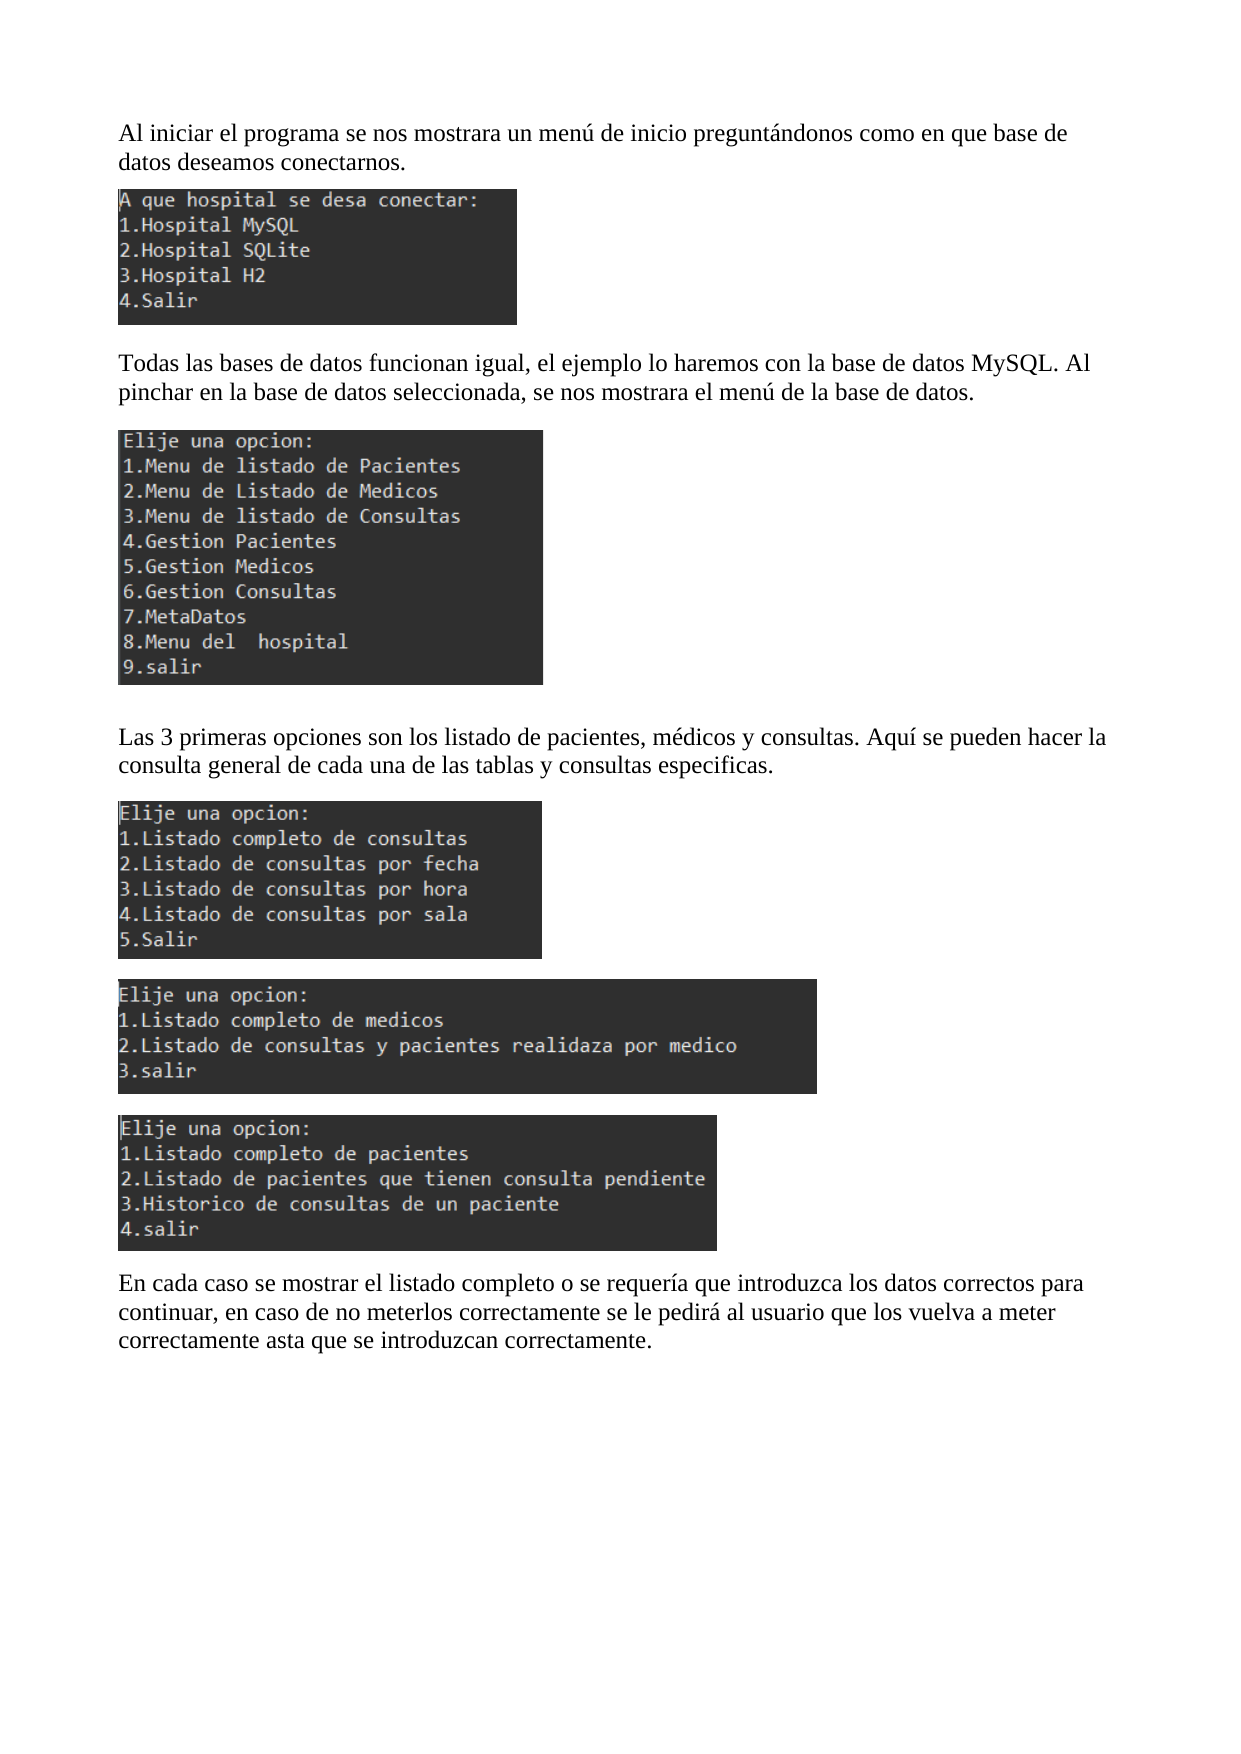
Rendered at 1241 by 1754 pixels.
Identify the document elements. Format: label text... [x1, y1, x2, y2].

picture [118, 801, 542, 959]
picture [118, 189, 517, 325]
text En cada caso se mostrar el listado completo o se requería que introduzca los datos correctos para continuar, en caso de no meterlos correctamente se le pedirá al usuario que los vuelva a meter correctamente asta que se introduzcan correctamente. [118, 1268, 1122, 1354]
picture [118, 979, 817, 1094]
text Al iniciar el programa se nos mostrara un menú de inicio preguntándonos como en que base de datos deseamos conectarnos. [118, 118, 1122, 176]
picture [118, 1115, 717, 1251]
text Las 3 primeras opciones son los listado de pacientes, médicos y consultas. Aquí se pueden hacer la consulta general de cada una de las tablas y consultas especificas. [118, 722, 1122, 779]
picture [118, 430, 544, 685]
text Todas las bases de datos funcionan igual, el ejemplo lo haremos con la base de datos MySQL. Al pinchar en la base de datos seleccionada, se nos mostrara el menú de la base de datos. [118, 348, 1122, 406]
